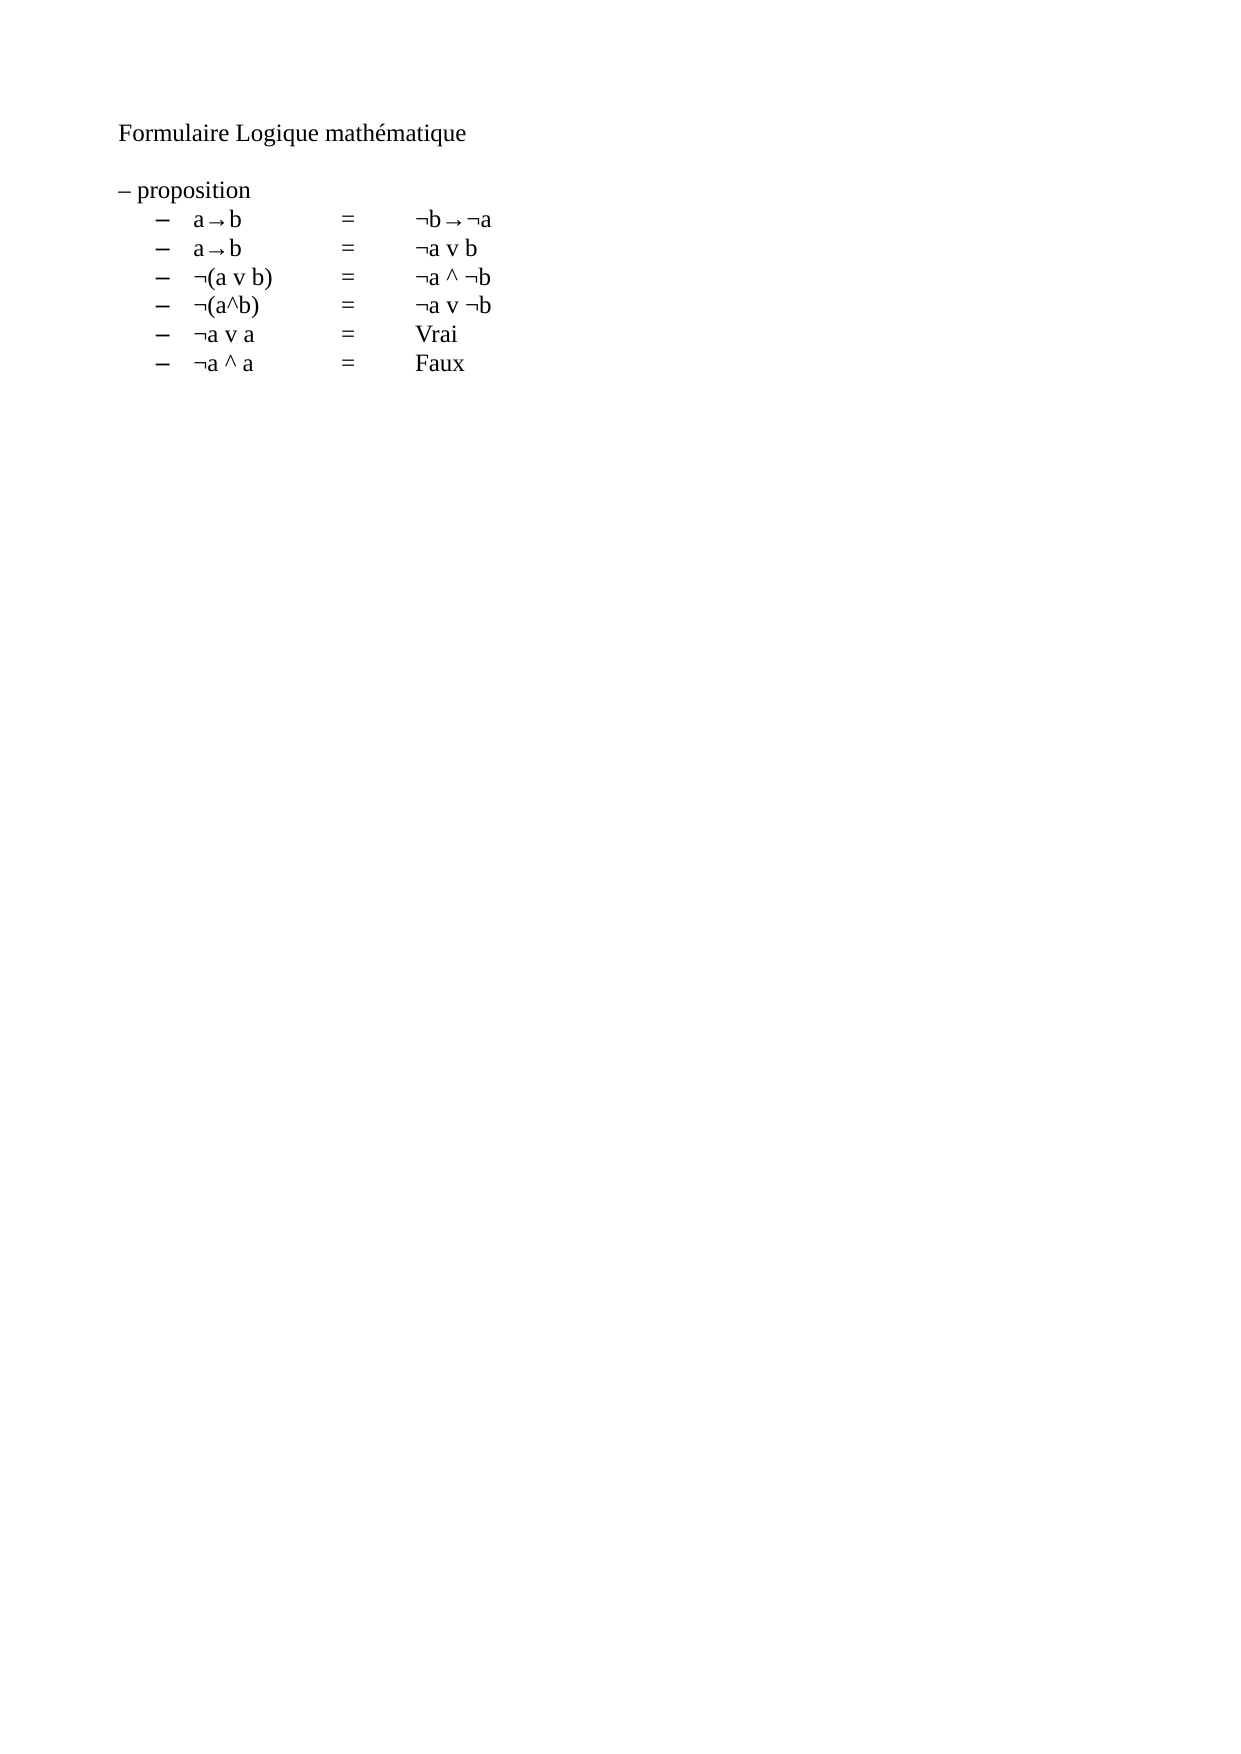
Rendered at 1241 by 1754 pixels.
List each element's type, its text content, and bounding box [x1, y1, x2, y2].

text Formulaire Logique mathématique [118, 118, 1122, 147]
list a→b = ¬a v b [156, 233, 1122, 262]
list ¬a ^ a = Faux [156, 348, 1122, 377]
list ¬(a v b) = ¬a ^ ¬b [156, 262, 1122, 291]
list ¬(a^b) = ¬a v ¬b [156, 291, 1122, 319]
text – proposition [118, 176, 1122, 204]
list a→b = ¬b→¬a [156, 204, 1122, 233]
list ¬a v a = Vrai [156, 319, 1122, 348]
